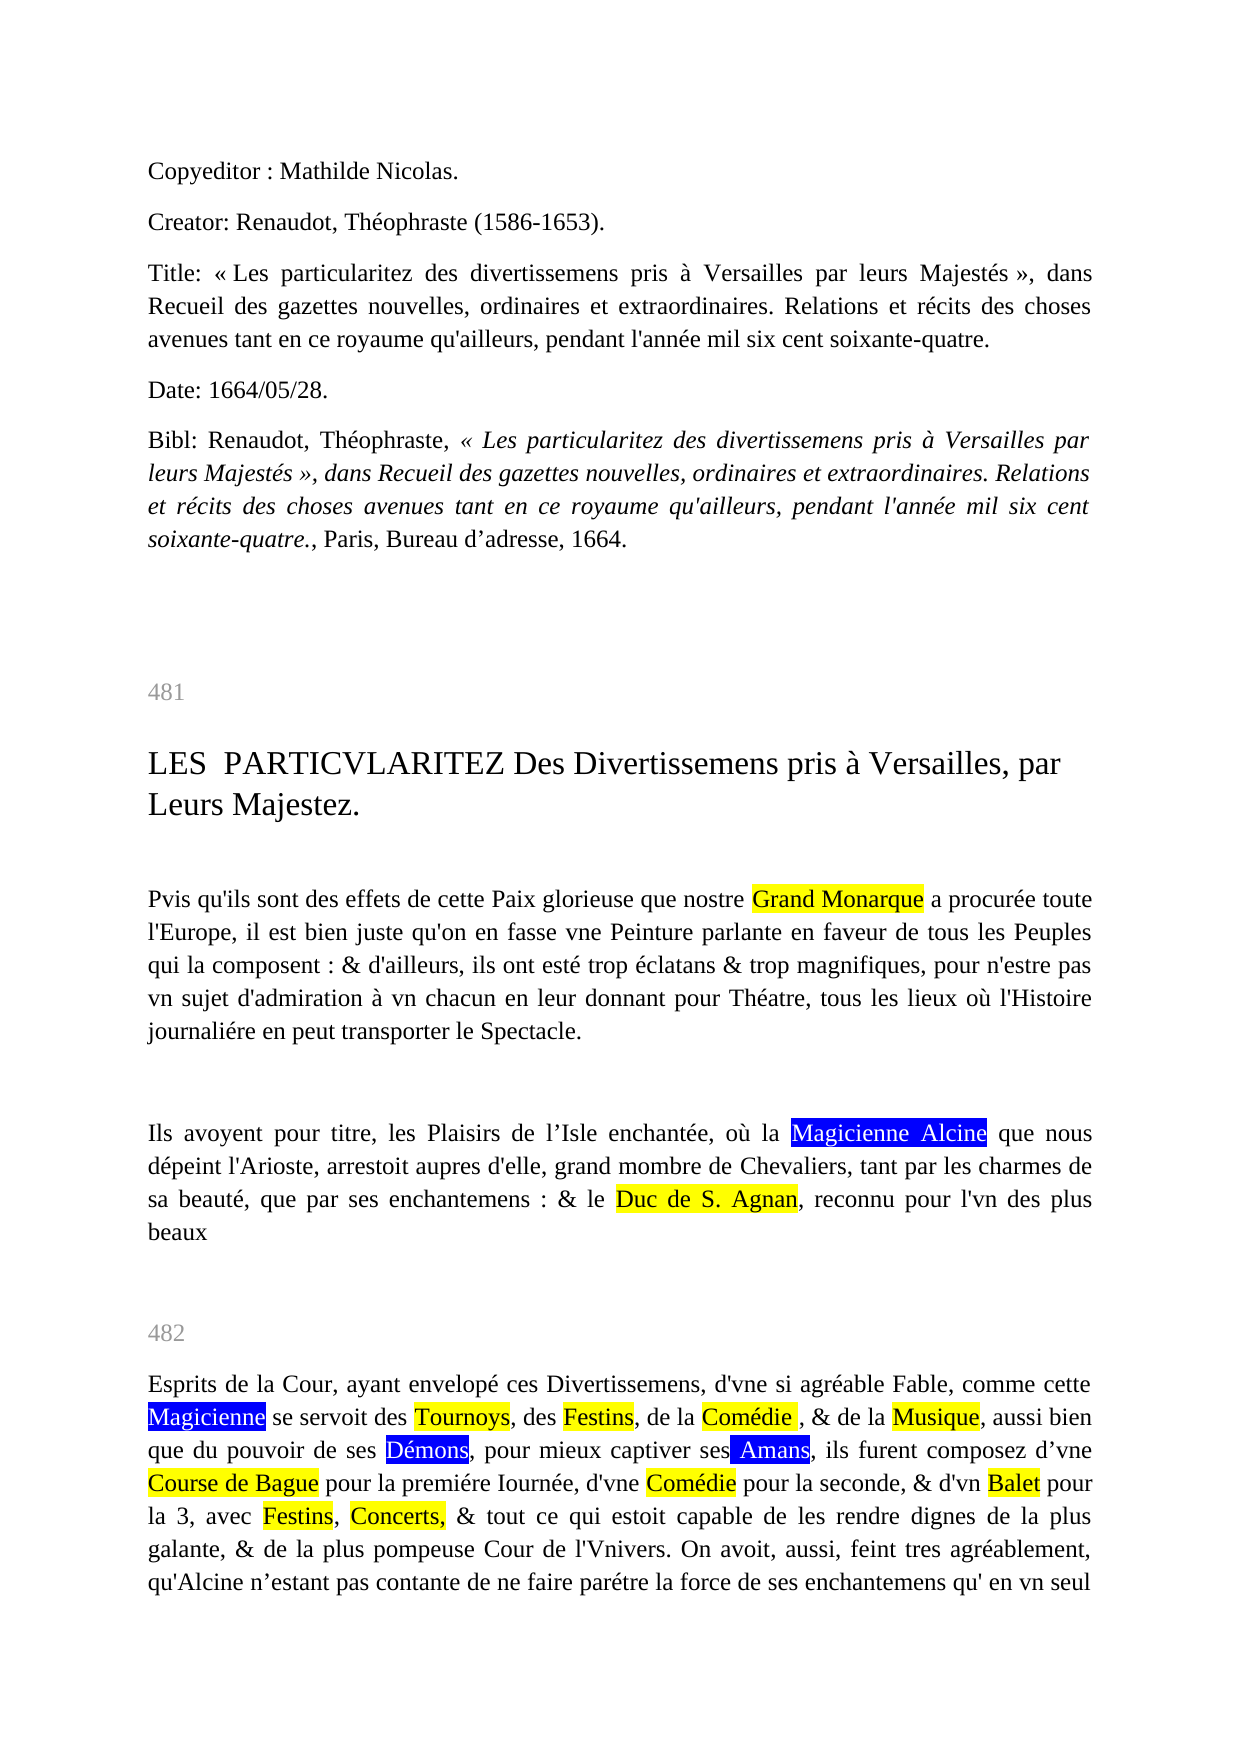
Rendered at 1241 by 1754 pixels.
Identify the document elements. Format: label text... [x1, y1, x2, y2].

text 482 [148, 1318, 1093, 1347]
text Date: 1664/05/28. [148, 375, 1093, 403]
text Ils avoyent pour titre, les Plaisirs de l’Isle enchantée, où la Magicienne Alcine que nous dépeint l'Arioste, arrestoit aupres d'elle, grand mombre de Chevaliers, tant par les charmes de sa beauté, que par ses enchantemens : & le Duc de S. Agnan, reconnu pour l'vn des plus beaux [148, 1118, 1093, 1246]
text Pvis qu'ils sont des effets de cette Paix glorieuse que nostre Grand Monarque a procurée toute l'Europe, il est bien juste qu'on en fasse vne Peinture parlante en faveur de tous les Peuples qui la composent : & d'ailleurs, ils ont esté trop éclatans & trop magnifiques, pour n'estre pas vn sujet d'admiration à vn chacun en leur donnant pour Théatre, tous les lieux où l'Histoire journaliére en peut transporter le Spectacle. [148, 884, 1093, 1045]
text Esprits de la Cour, ayant envelopé ces Divertissemens, d'vne si agréable Fable, comme cette Magicienne se servoit des Tournoys, des Festins, de la Comédie , & de la Musique, aussi bien que du pouvoir de ses Démons, pour mieux captiver ses Amans, ils furent composez d’vne Course de Bague pour la premiére Iournée, d'vne Comédie pour la seconde, & d'vn Balet pour la 3, avec Festins, Concerts, & tout ce qui estoit capable de les rendre dignes de la plus galante, & de la plus pompeuse Cour de l'Vnivers. On avoit, aussi, feint tres agréablement, qu'Alcine n’estant pas contante de ne faire parétre la force de ses enchantemens qu' en vn seul [148, 1369, 1093, 1596]
text Bibl: Renaudot, Théophraste, « Les particularitez des divertissemens pris à Versailles par leurs Majestés », dans Recueil des gazettes nouvelles, ordinaires et extraordinaires. Relations et récits des choses avenues tant en ce royaume qu'ailleurs, pendant l'année mil six cent soixante-quatre., Paris, Bureau d’adresse, 1664. [148, 425, 1093, 553]
text Copyeditor : Mathilde Nicolas. [148, 156, 1093, 185]
text Creator: Renaudot, Théophraste (1586-1653). [148, 207, 1093, 236]
text 481 [148, 677, 1093, 705]
subtitle LES PARTICVLARITEZ Des Divertissemens pris à Versailles, par Leurs Majestez. [148, 743, 1093, 822]
text Title: « Les particularitez des divertissemens pris à Versailles par leurs Majestés », dans Recueil des gazettes nouvelles, ordinaires et extraordinaires. Relations et récits des choses avenues tant en ce royaume qu'ailleurs, pendant l'année mil six cent soixante-quatre. [148, 258, 1093, 353]
